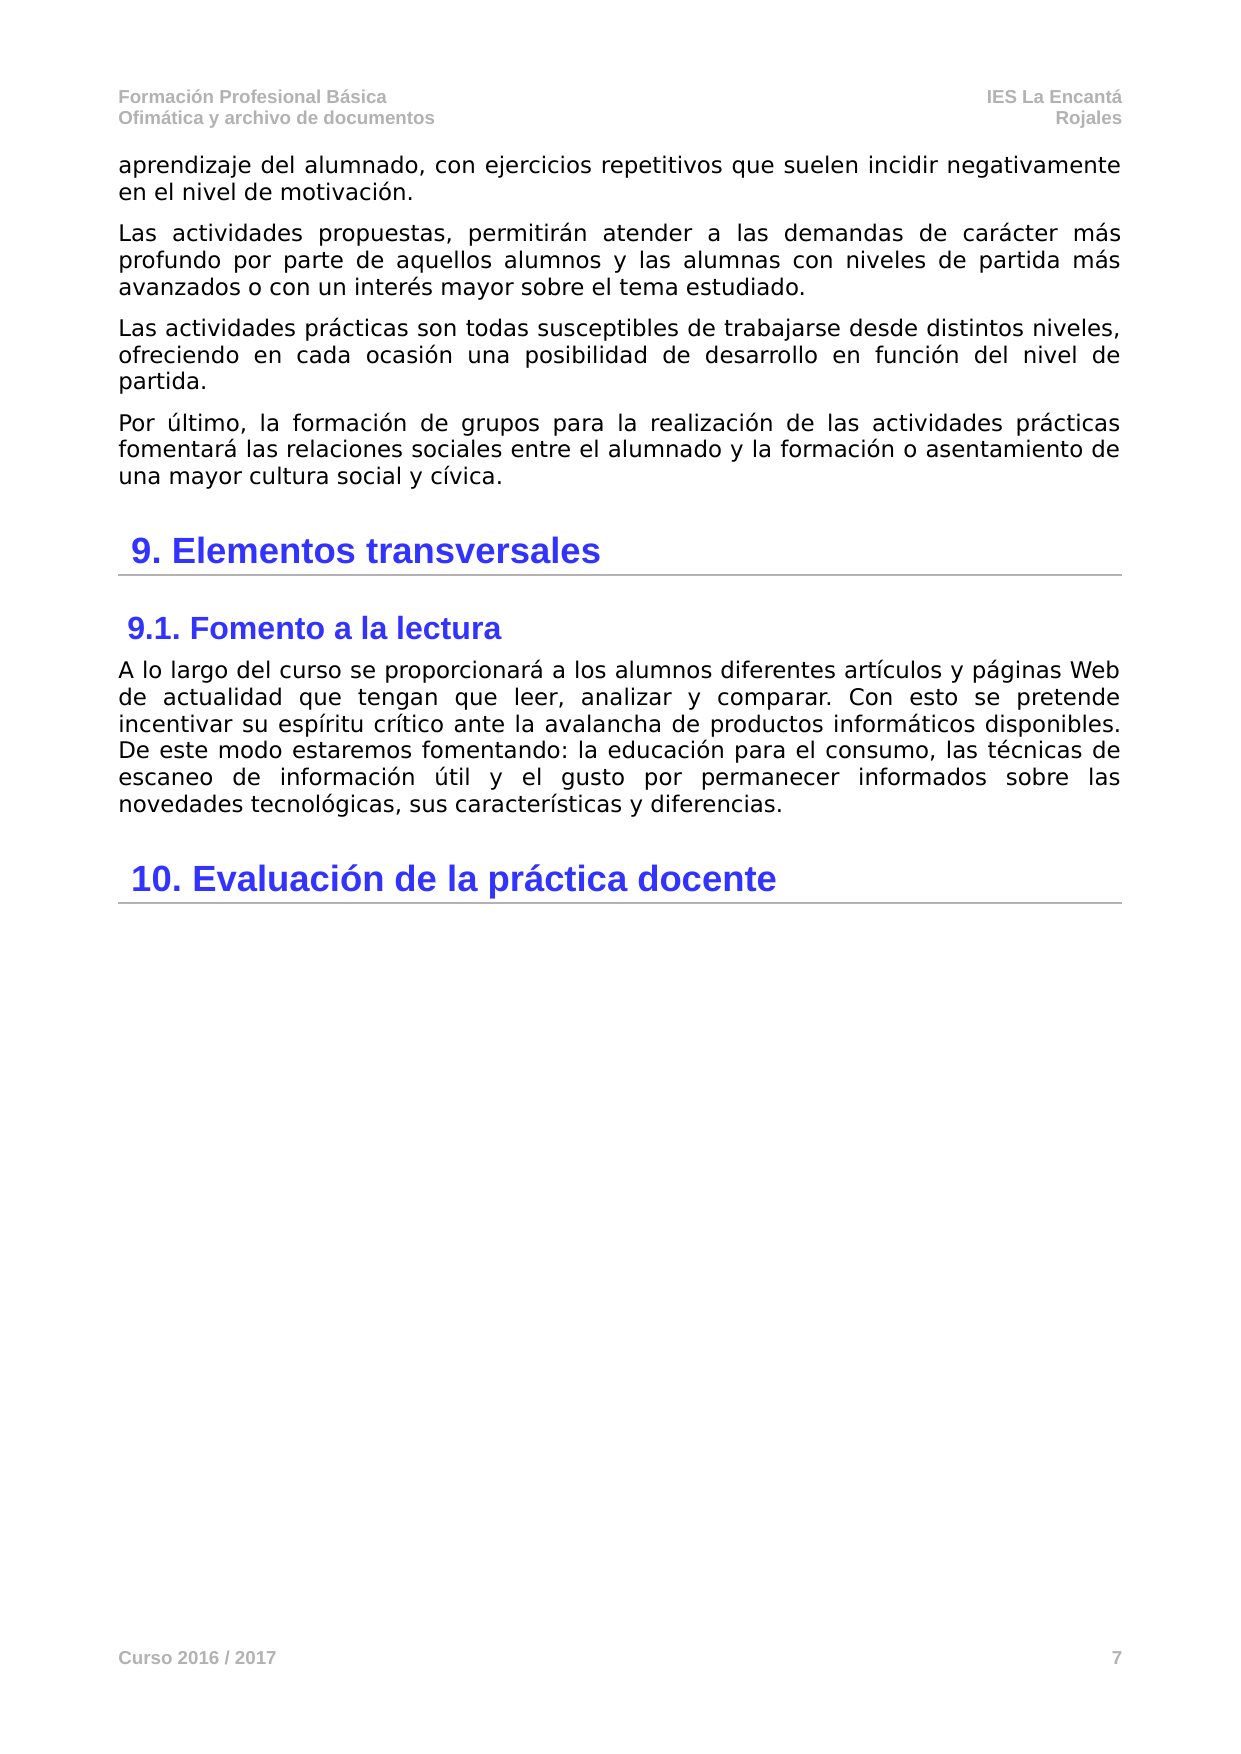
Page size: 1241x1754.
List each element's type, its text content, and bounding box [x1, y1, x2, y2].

subtitle Elementos transversales [118, 527, 1122, 574]
text A lo largo del curso se proporcionará a los alumnos diferentes artículos y páginas Web de actualidad que tengan que leer, analizar y comparar. Con esto se pretende incentivar su espíritu crítico ante la avalancha de productos informáticos disponibles. De este modo estaremos fomentando: la educación para el consumo, las técnicas de escaneo de información útil y el gusto por permanecer informados sobre las novedades tecnológicas, sus características y diferencias. [118, 658, 1122, 818]
text Por último, la formación de grupos para la realización de las actividades prácticas fomentará las relaciones sociales entre el alumnado y la formación o asentamiento de una mayor cultura social y cívica. [118, 410, 1122, 490]
text aprendizaje del alumnado, con ejercicios repetitivos que suelen incidir negativamente en el nivel de motivación. [118, 152, 1122, 206]
text Las actividades prácticas son todas susceptibles de trabajarse desde distintos niveles, ofreciendo en cada ocasión una posibilidad de desarrollo en función del nivel de partida. [118, 315, 1122, 395]
text Las actividades propuestas, permitirán atender a las demandas de carácter más profundo por parte de aquellos alumnos y las alumnas con niveles de partida más avanzados o con un interés mayor sobre el tema estudiado. [118, 220, 1122, 300]
subtitle Fomento a la lectura [118, 609, 1122, 646]
subtitle Evaluación de la práctica docente [118, 854, 1122, 902]
